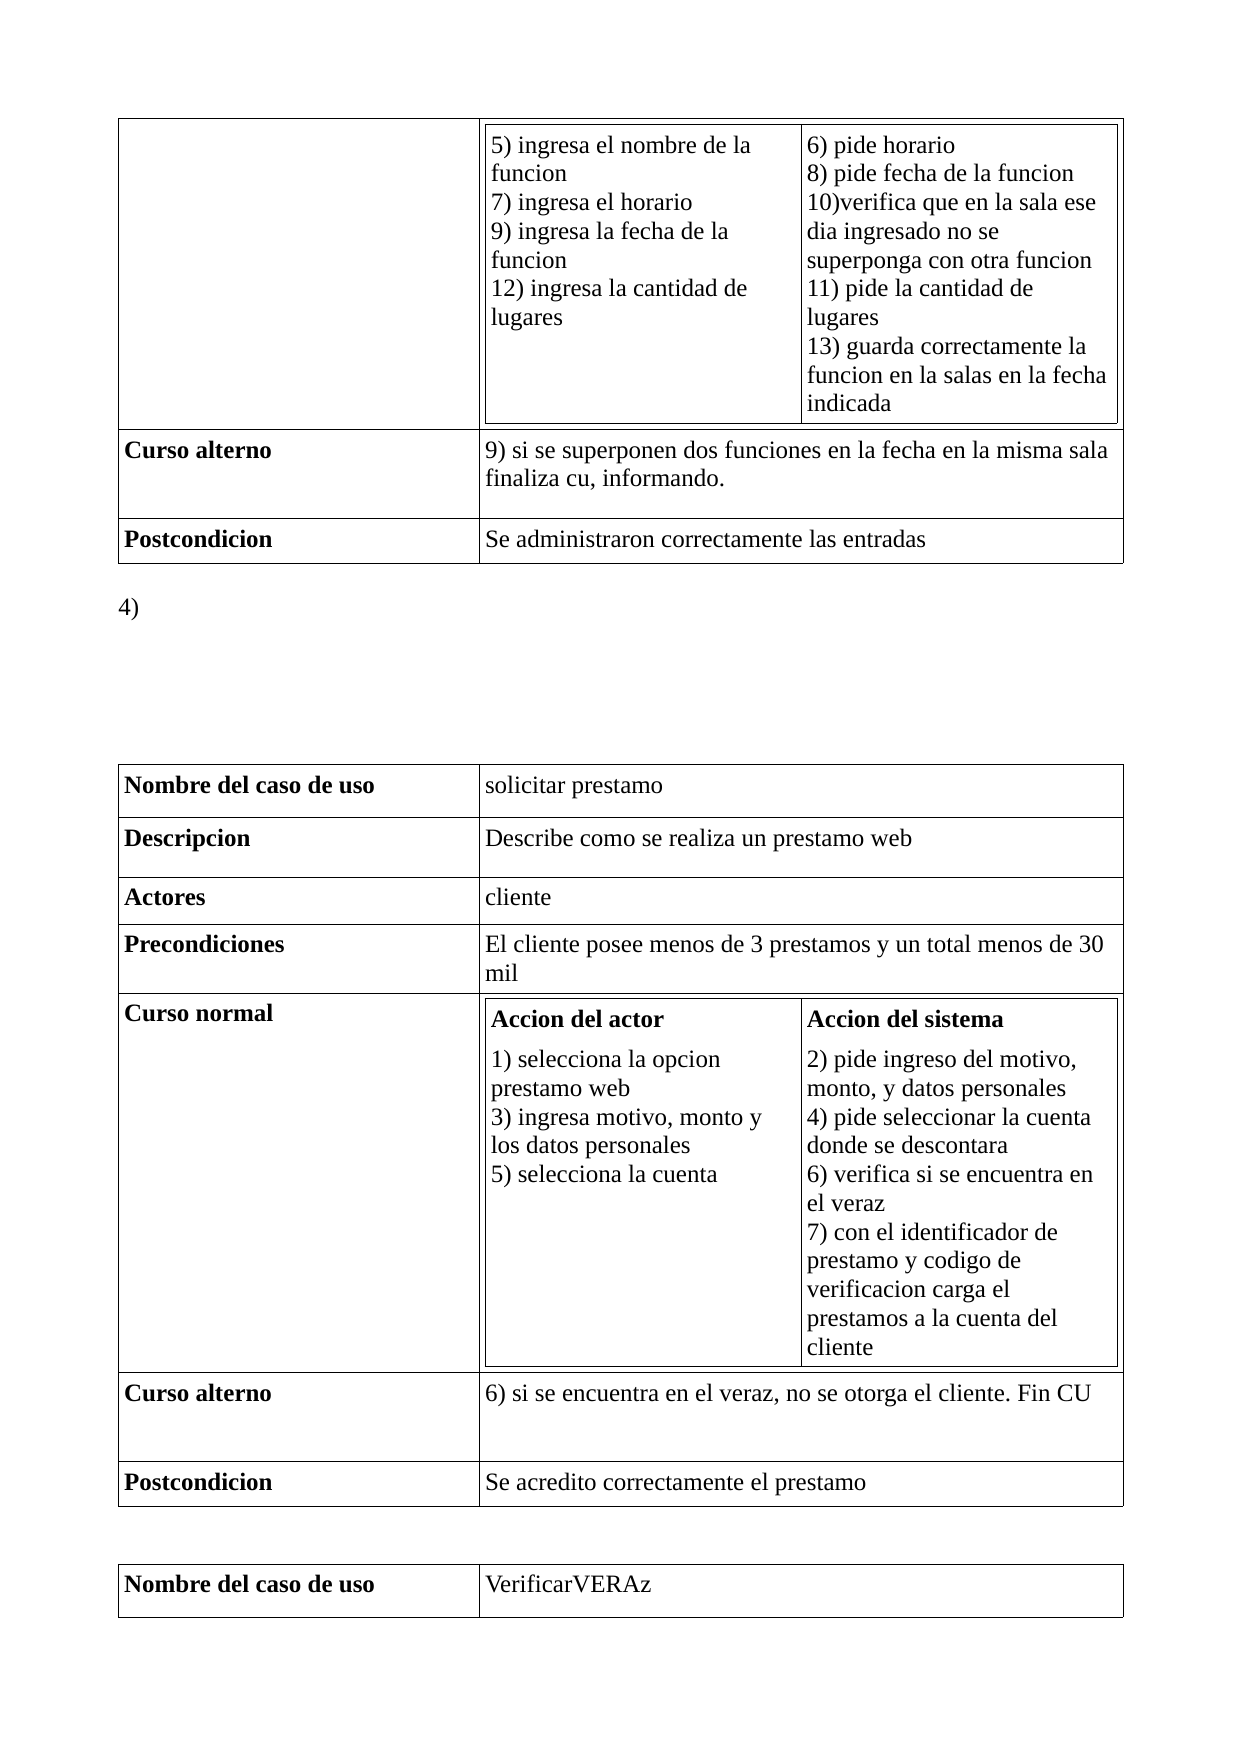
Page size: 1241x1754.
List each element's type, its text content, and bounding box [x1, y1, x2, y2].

table_cell 6) si se encuentra en el veraz, no se otorga el cliente. Fin CU [480, 1373, 1123, 1461]
table_cell 1) selecciona la opcion prestamo web 3) ingresa motivo, monto y los datos personales 5) selecciona la cuenta [486, 1039, 801, 1366]
table_cell Postcondicion [119, 1462, 479, 1506]
table_cell Curso alterno [119, 430, 479, 518]
table_header Accion del sistema [802, 999, 1117, 1039]
table_cell Precondiciones [119, 925, 479, 992]
table_cell Curso alterno [119, 1373, 479, 1461]
table_cell 5) ingresa el nombre de la funcion 7) ingresa el horario 9) ingresa la fecha de la funcion 12) ingresa la cantidad de lugares [486, 125, 801, 423]
table_header solicitar prestamo [480, 765, 1123, 817]
table_header Nombre del caso de uso [119, 765, 479, 817]
table_cell Postcondicion [119, 519, 479, 563]
table_cell Se administraron correctamente las entradas [480, 519, 1123, 563]
table_cell [480, 994, 1123, 1372]
table_cell El cliente posee menos de 3 prestamos y un total menos de 30 mil [480, 925, 1123, 992]
table_cell [480, 119, 1123, 429]
table_cell Actores [119, 878, 479, 923]
table_cell Se acredito correctamente el prestamo [480, 1462, 1123, 1506]
table_cell 2) pide ingreso del motivo, monto, y datos personales 4) pide seleccionar la cuenta donde se descontara 6) verifica si se encuentra en el veraz 7) con el identificador de prestamo y codigo de verificacion carga el prestamos a la cuenta del cliente [802, 1039, 1117, 1366]
table_cell Descripcion [119, 818, 479, 877]
table_cell 9) si se superponen dos funciones en la fecha en la misma sala finaliza cu, informando. [480, 430, 1123, 518]
table_header VerificarVERAz [480, 1565, 1123, 1617]
table_header Nombre del caso de uso [119, 1565, 479, 1617]
table_cell Curso normal [119, 994, 479, 1372]
table_header Accion del actor [486, 999, 801, 1039]
text 4) [118, 592, 1122, 620]
table_cell cliente [480, 878, 1123, 923]
table_cell Describe como se realiza un prestamo web [480, 818, 1123, 877]
table_cell 6) pide horario 8) pide fecha de la funcion 10)verifica que en la sala ese dia ingresado no se superponga con otra funcion 11) pide la cantidad de lugares 13) guarda correctamente la funcion en la salas en la fecha indicada [802, 125, 1117, 423]
table_cell [119, 119, 479, 429]
